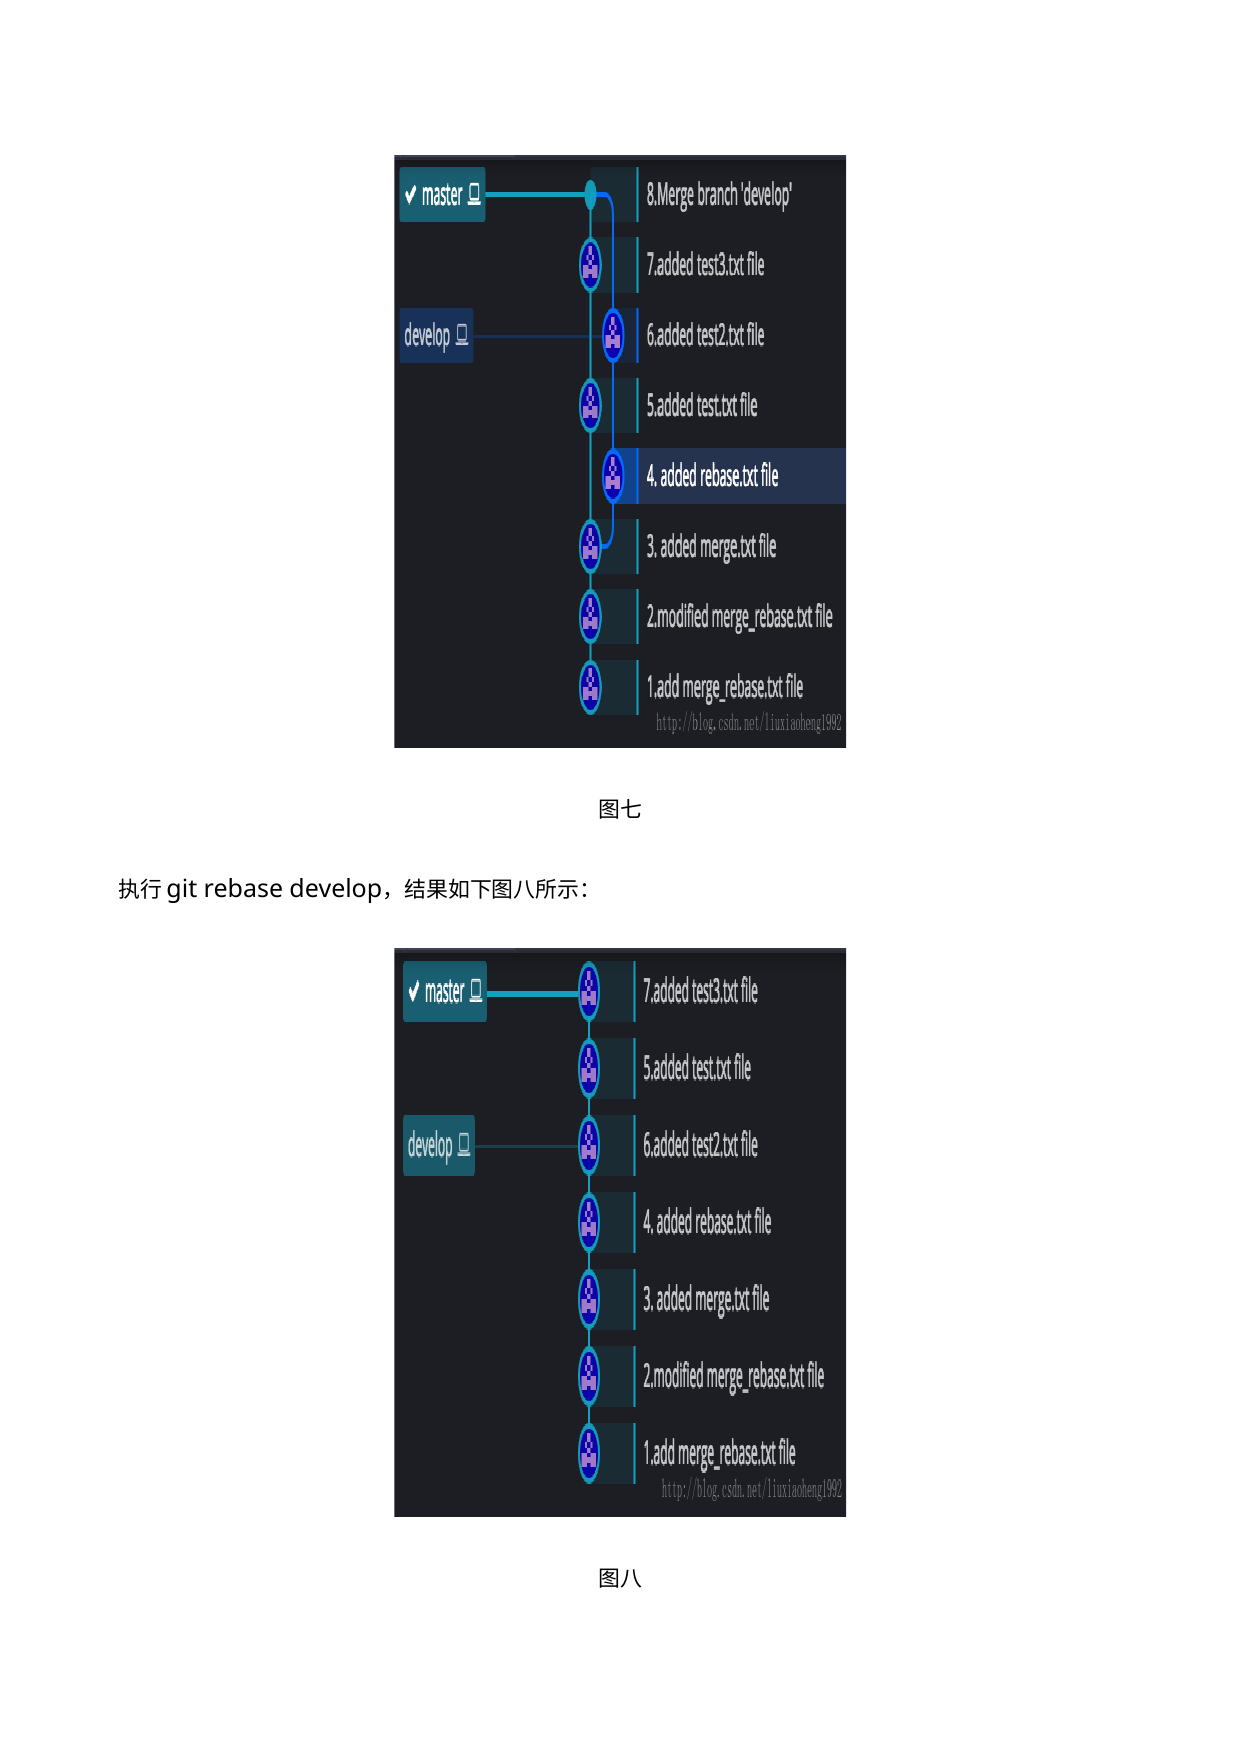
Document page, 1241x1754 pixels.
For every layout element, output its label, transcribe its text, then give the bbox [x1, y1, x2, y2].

text 图八 [118, 911, 1122, 1592]
picture [394, 155, 847, 748]
text 图七 [118, 118, 1122, 823]
text 执行git rebase develop，结果如下图八所示： [118, 829, 1122, 904]
picture [394, 948, 847, 1517]
